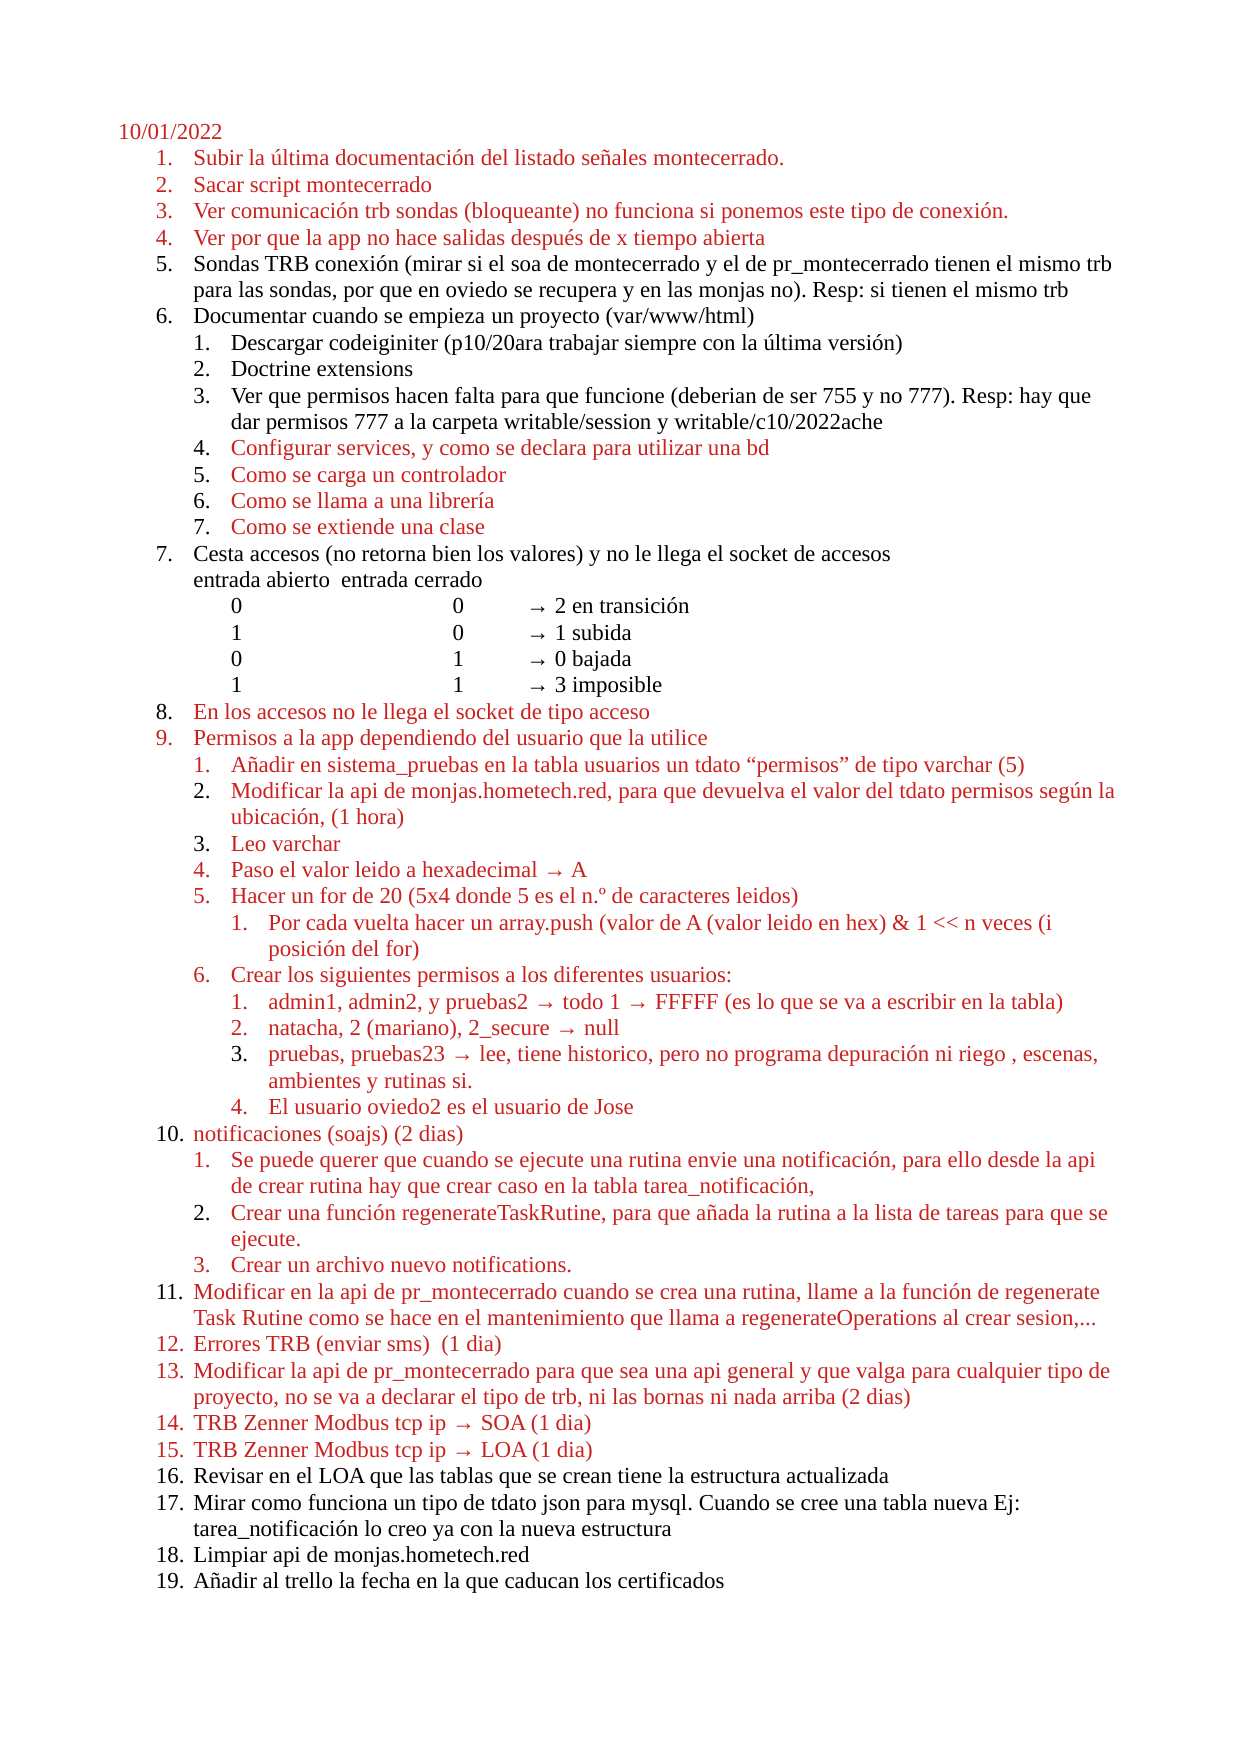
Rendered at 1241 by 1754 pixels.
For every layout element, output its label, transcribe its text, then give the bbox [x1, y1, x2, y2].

list TRB Zenner Modbus tcp ip → LOA (1 dia) [156, 1436, 1122, 1462]
list Subir la última documentación del listado señales montecerrado. [156, 144, 1122, 171]
list admin1, admin2, y pruebas2 → todo 1 → FFFFF (es lo que se va a escribir en la tabla) [231, 988, 1122, 1014]
list Modificar la api de monjas.hometech.red, para que devuelva el valor del tdato permisos según la ubicación, (1 hora) [193, 777, 1122, 830]
list Paso el valor leido a hexadecimal → A [193, 856, 1122, 882]
list Crear una función regenerateTaskRutine, para que añada la rutina a la lista de tareas para que se ejecute. [193, 1199, 1122, 1251]
list Como se extiende una clase [193, 513, 1122, 540]
list Leo varchar [193, 830, 1122, 856]
list Documentar cuando se empieza un proyecto (var/www/html) [156, 303, 1122, 329]
list Permisos a la app dependiendo del usuario que la utilice [156, 724, 1122, 751]
list 1 0 → 1 subida [193, 619, 1122, 645]
list Sacar script montecerrado [156, 171, 1122, 197]
list Añadir al trello la fecha en la que caducan los certificados [156, 1568, 1122, 1594]
list 0 0 → 2 en transición [193, 592, 1122, 619]
list Como se llama a una librería [193, 487, 1122, 513]
list Modificar la api de pr_montecerrado para que sea una api general y que valga para cualquier tipo de proyecto, no se va a declarar el tipo de trb, ni las bornas ni nada arriba (2 dias) [156, 1357, 1122, 1409]
list Errores TRB (enviar sms) (1 dia) [156, 1330, 1122, 1357]
list Revisar en el LOA que las tablas que se crean tiene la estructura actualizada [156, 1462, 1122, 1488]
list Crear los siguientes permisos a los diferentes usuarios: [193, 961, 1122, 988]
list Se puede querer que cuando se ejecute una rutina envie una notificación, para ello desde la api de crear rutina hay que crear caso en la tabla tarea_notificación, [193, 1146, 1122, 1199]
list En los accesos no le llega el socket de tipo acceso [156, 698, 1122, 724]
list Ver comunicación trb sondas (bloqueante) no funciona si ponemos este tipo de conexión. [156, 197, 1122, 223]
list Descargar codeiginiter (p10/20ara trabajar siempre con la última versión) [193, 329, 1122, 355]
list natacha, 2 (mariano), 2_secure → null [231, 1014, 1122, 1041]
list El usuario oviedo2 es el usuario de Jose [231, 1093, 1122, 1119]
list Modificar en la api de pr_montecerrado cuando se crea una rutina, llame a la función de regenerate Task Rutine como se hace en el mantenimiento que llama a regenerateOperations al crear sesion,... [156, 1278, 1122, 1330]
list Añadir en sistema_pruebas en la tabla usuarios un tdato “permisos” de tipo varchar (5) [193, 751, 1122, 777]
list entrada abierto entrada cerrado [156, 566, 1122, 592]
list Sondas TRB conexión (mirar si el soa de montecerrado y el de pr_montecerrado tienen el mismo trb para las sondas, por que en oviedo se recupera y en las monjas no). Resp: si tienen el mismo trb [156, 250, 1122, 303]
list 1 1 → 3 imposible [193, 672, 1122, 698]
list Ver por que la app no hace salidas después de x tiempo abierta [156, 223, 1122, 250]
list notificaciones (soajs) (2 dias) [156, 1119, 1122, 1146]
list Doctrine extensions [193, 355, 1122, 382]
list Cesta accesos (no retorna bien los valores) y no le llega el socket de accesos [156, 540, 1122, 566]
list Ver que permisos hacen falta para que funcione (deberian de ser 755 y no 777). Resp: hay que dar permisos 777 a la carpeta writable/session y writable/c10/2022ache [193, 382, 1122, 434]
list 0 1 → 0 bajada [193, 645, 1122, 672]
list Limpiar api de monjas.hometech.red [156, 1541, 1122, 1568]
list Hacer un for de 20 (5x4 donde 5 es el n.º de caracteres leidos) [193, 882, 1122, 909]
list Configurar services, y como se declara para utilizar una bd [193, 434, 1122, 461]
list TRB Zenner Modbus tcp ip → SOA (1 dia) [156, 1409, 1122, 1436]
list Por cada vuelta hacer un array.push (valor de A (valor leido en hex) & 1 << n veces (i posición del for) [231, 909, 1122, 961]
list Como se carga un controlador [193, 461, 1122, 487]
list Crear un archivo nuevo notifications. [193, 1251, 1122, 1278]
text 10/01/2022 [118, 118, 1122, 144]
list pruebas, pruebas23 → lee, tiene historico, pero no programa depuración ni riego , escenas, ambientes y rutinas si. [231, 1041, 1122, 1093]
list Mirar como funciona un tipo de tdato json para mysql. Cuando se cree una tabla nueva Ej: tarea_notificación lo creo ya con la nueva estructura [156, 1488, 1122, 1541]
